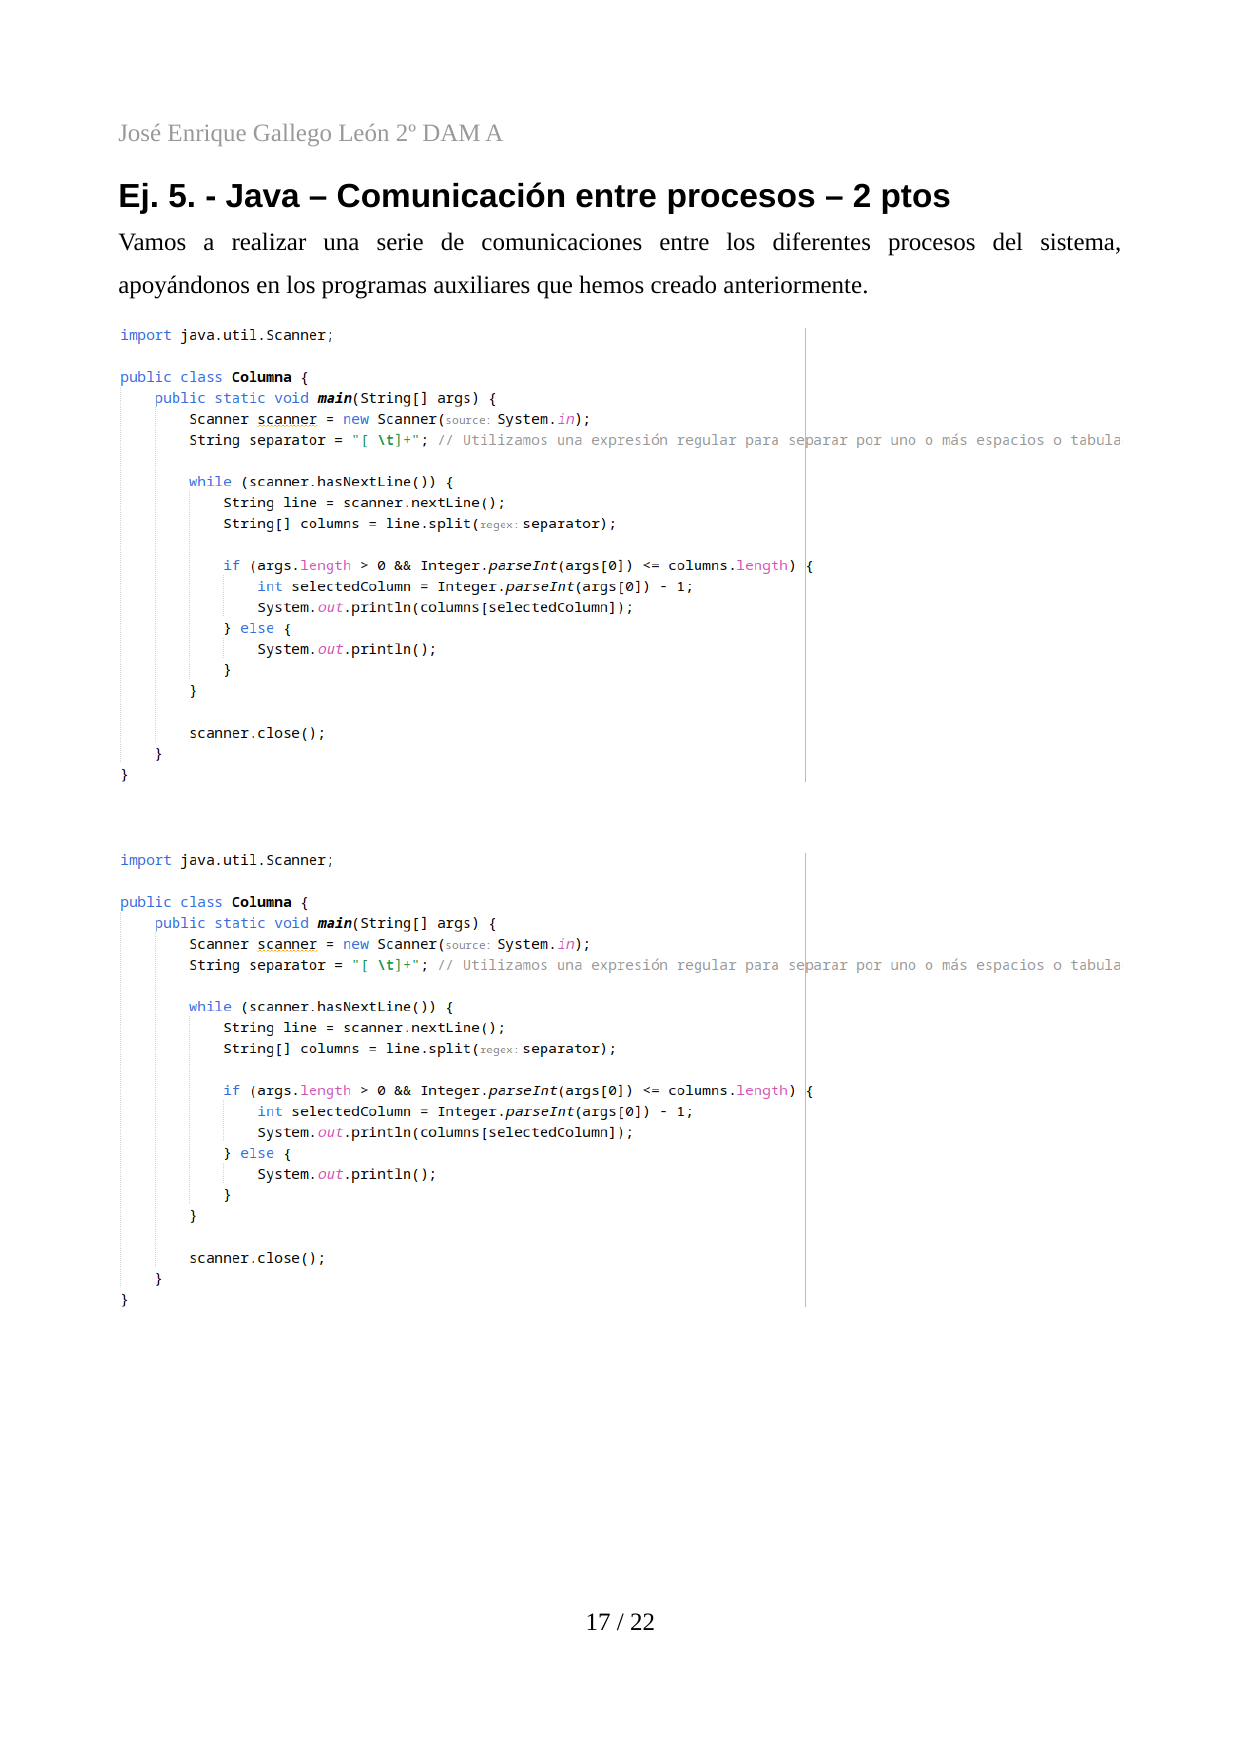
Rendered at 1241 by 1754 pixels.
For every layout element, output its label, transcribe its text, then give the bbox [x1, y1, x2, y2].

picture [118, 853, 1123, 1307]
picture [118, 328, 1123, 782]
text Vamos a realizar una serie de comunicaciones entre los diferentes procesos del sistema, apoyándonos en los programas auxiliares que hemos creado anteriormente. [118, 227, 1122, 299]
subtitle Ej. 5. - Java – Comunicación entre procesos – 2 ptos [118, 176, 1122, 215]
